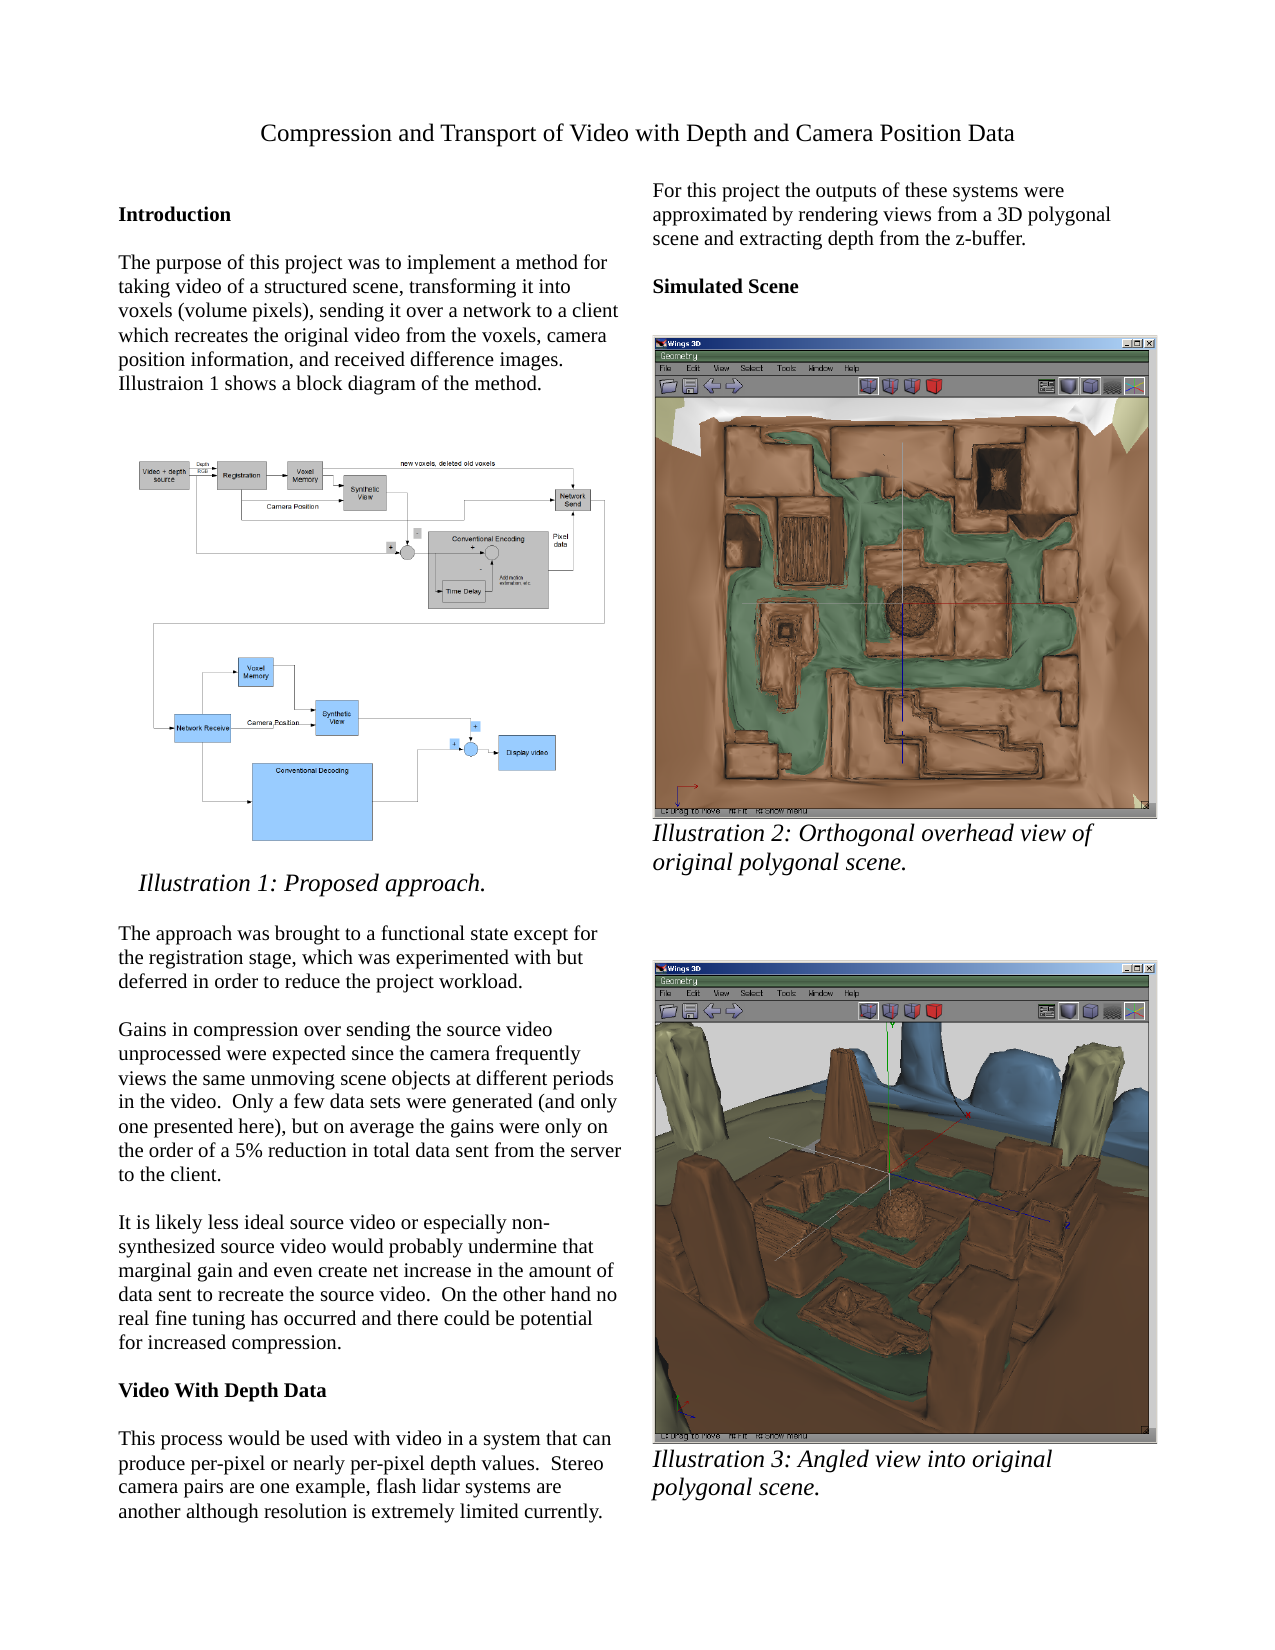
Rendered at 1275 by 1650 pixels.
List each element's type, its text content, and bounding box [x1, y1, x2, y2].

text The approach was brought to a functional state except for the registration stage, which was experimented with but deferred in order to reduce the project workload. [118, 921, 622, 993]
text This process would be used with video in a system that can produce per-pixel or nearly per-pixel depth values. Stereo camera pairs are one example, flash lidar systems are another although resolution is extremely limited currently. [118, 1426, 622, 1523]
text The purpose of this project was to implement a method for taking video of a structured scene, transforming it into voxels (volume pixels), sending it over a network to a client which recreates the original video from the voxels, camera position information, and received difference images. Illustraion 1 shows a block diagram of the method. [118, 250, 622, 395]
text It is likely less ideal source video or especially non-synthesized source video would probably undermine that marginal gain and even create net increase in the amount of data sent to recreate the source video. On the other hand no real fine tuning has occurred and there could be potential for increased compression. [118, 1210, 622, 1354]
picture [652, 960, 1158, 1444]
text Gains in compression over sending the source video unprocessed were expected since the camera frequently views the same unmoving scene objects at different periods in the video. Only a few data sets were generated (and only one presented here), but on average the gains were only on the order of a 5% reduction in total data sent from the server to the client. [118, 1017, 622, 1186]
text Illustration 2: Orthogonal overhead view of original polygonal scene. [652, 819, 1157, 876]
text For this project the outputs of these systems were approximated by rendering views from a 3D polygonal scene and extracting depth from the z-buffer. [652, 178, 1157, 250]
text Video With Depth Data [118, 1378, 622, 1402]
text [138, 431, 603, 442]
text Illustration 3: Angled view into original polygonal scene. [652, 1444, 1157, 1501]
text Introduction [118, 202, 622, 226]
picture [652, 335, 1158, 819]
text Simulated Scene [652, 274, 1157, 298]
text Illustration 1: Proposed approach. [138, 869, 603, 897]
